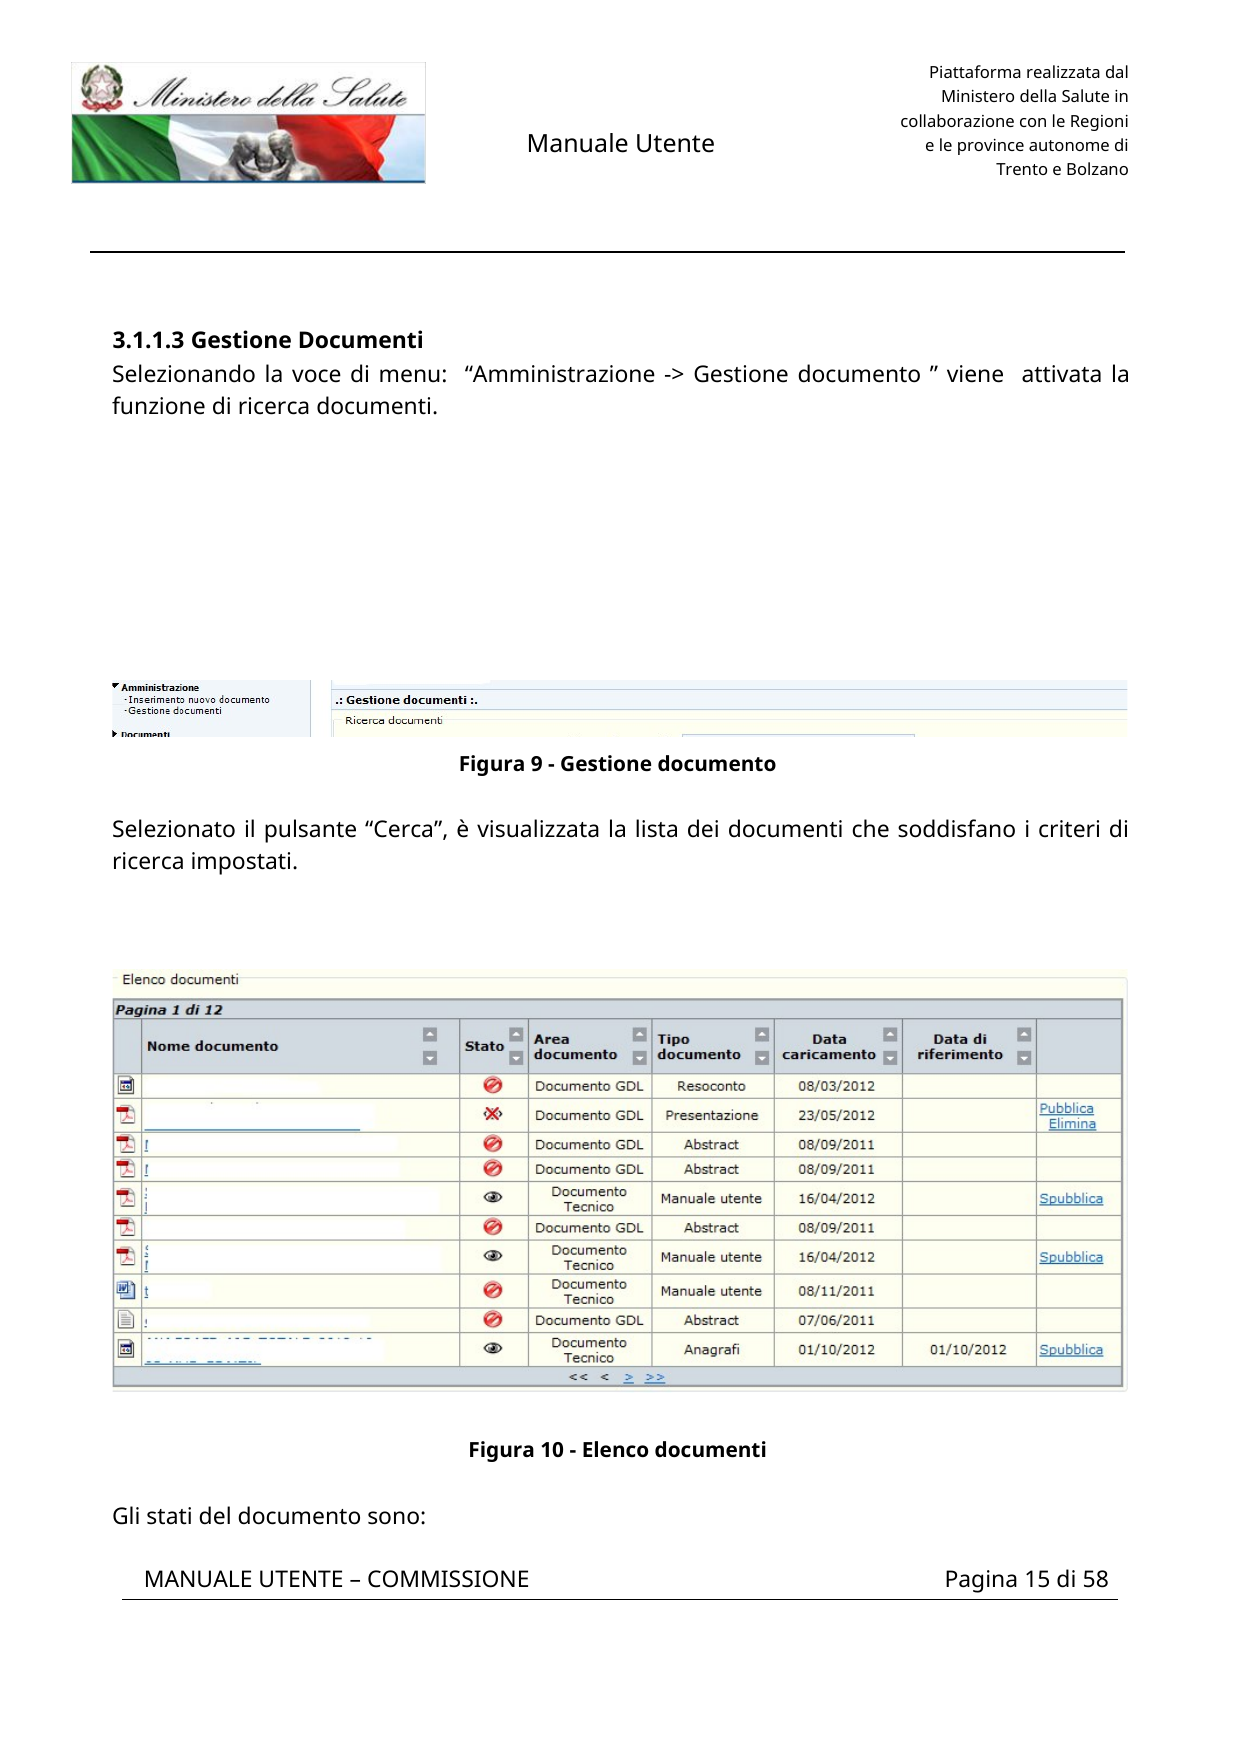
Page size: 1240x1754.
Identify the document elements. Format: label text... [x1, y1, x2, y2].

text Gli stati del documento sono: [112, 1500, 1131, 1531]
text Figura 10 - Elenco documenti [112, 1436, 1128, 1464]
subtitle 3.1.1.3 Gestione Documenti [112, 324, 1178, 356]
text Figura 9 - Gestione documento [112, 749, 1128, 778]
text Selezionando la voce di menu: “Amministrazione -> Gestione documento ” viene attivata la funzione di ricerca documenti. [112, 358, 1131, 421]
text Selezionato il pulsante “Cerca”, è visualizzata la lista dei documenti che soddisfano i criteri di ricerca impostati. [112, 813, 1131, 876]
